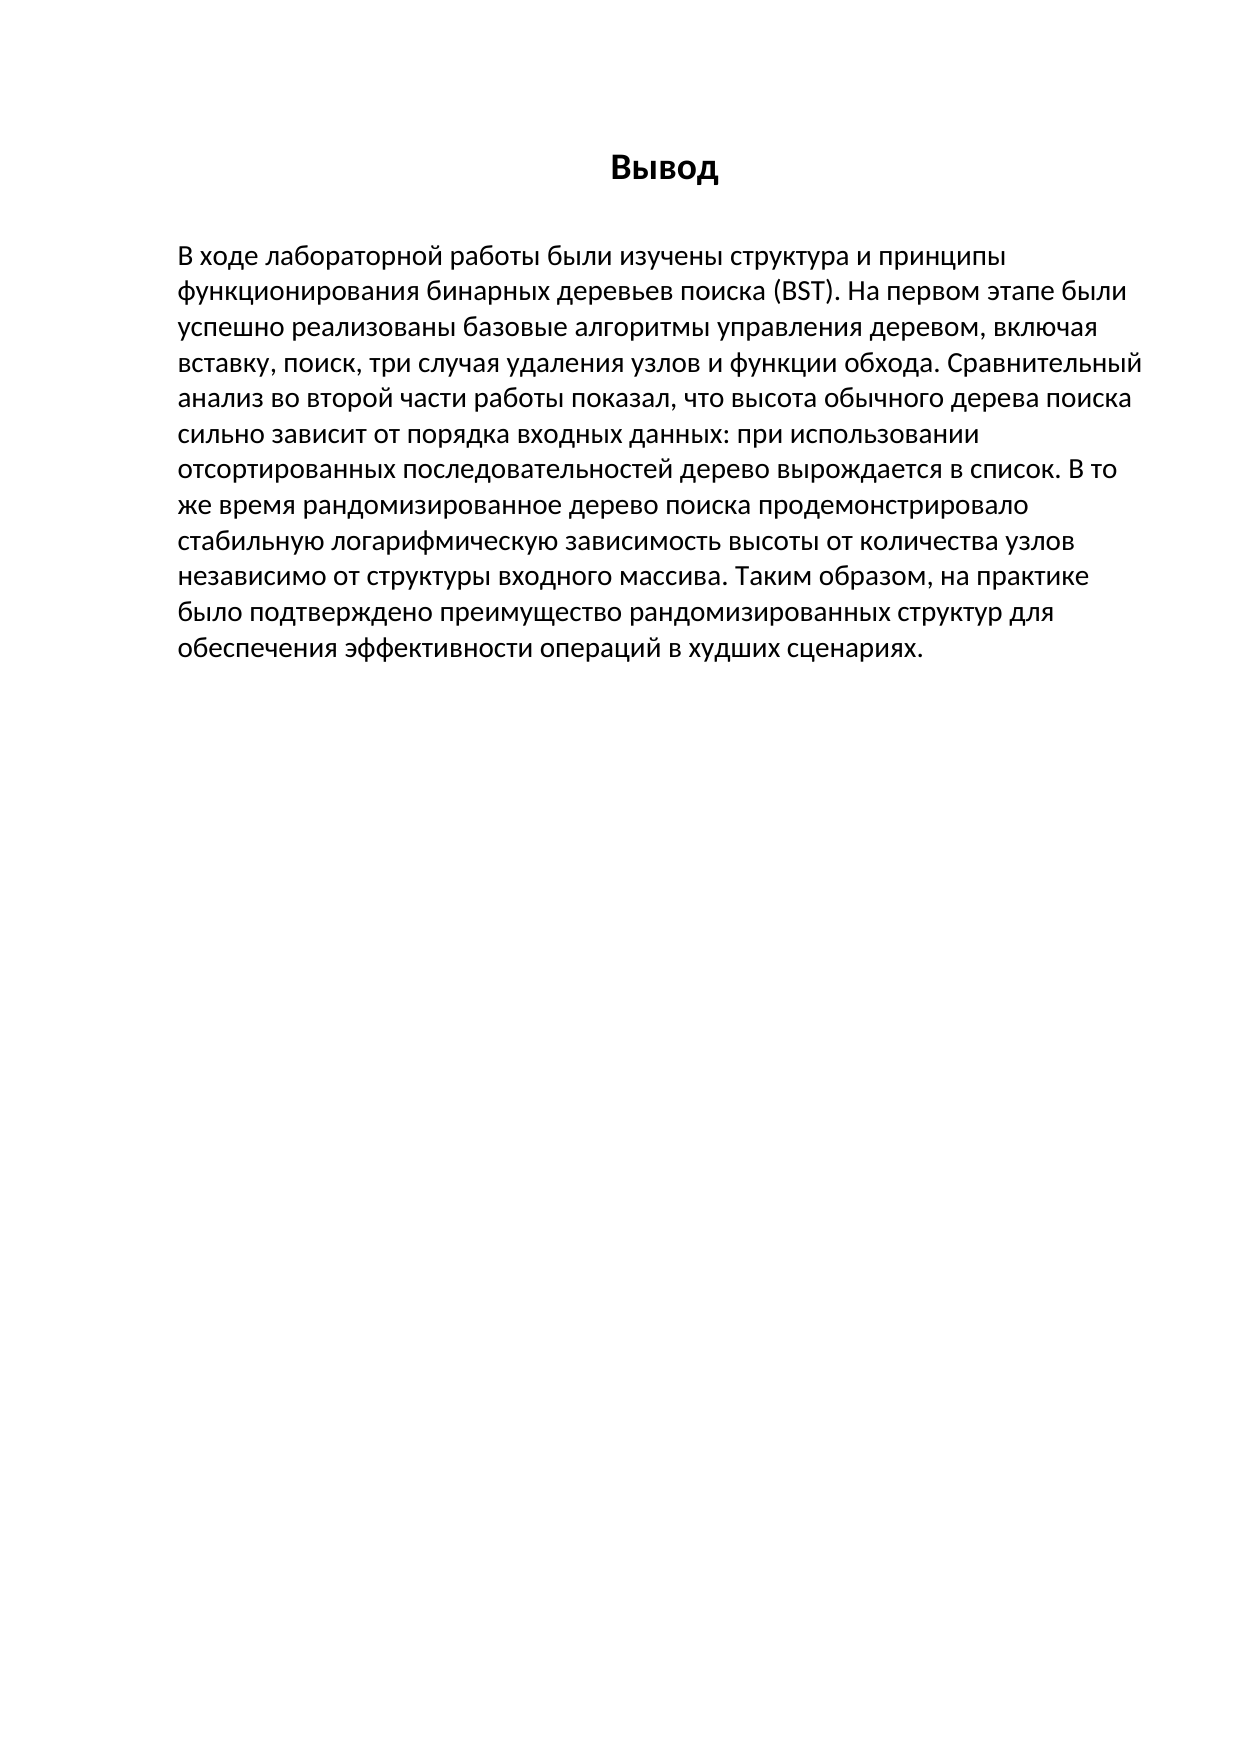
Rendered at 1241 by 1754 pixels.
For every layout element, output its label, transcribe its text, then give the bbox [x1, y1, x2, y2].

subtitle Вывод [177, 143, 1152, 189]
text В ходе лабораторной работы были изучены структура и принципы функционирования бинарных деревьев поиска (BST). На первом этапе были успешно реализованы базовые алгоритмы управления деревом, включая вставку, поиск, три случая удаления узлов и функции обхода. Сравнительный анализ во второй части работы показал, что высота обычного дерева поиска сильно зависит от порядка входных данных: при использовании отсортированных последовательностей дерево вырождается в список. В то же время рандомизированное дерево поиска продемонстрировало стабильную логарифмическую зависимость высоты от количества узлов независимо от структуры входного массива. Таким образом, на практике было подтверждено преимущество рандомизированных структур для обеспечения эффективности операций в худших сценариях. [177, 237, 1152, 664]
